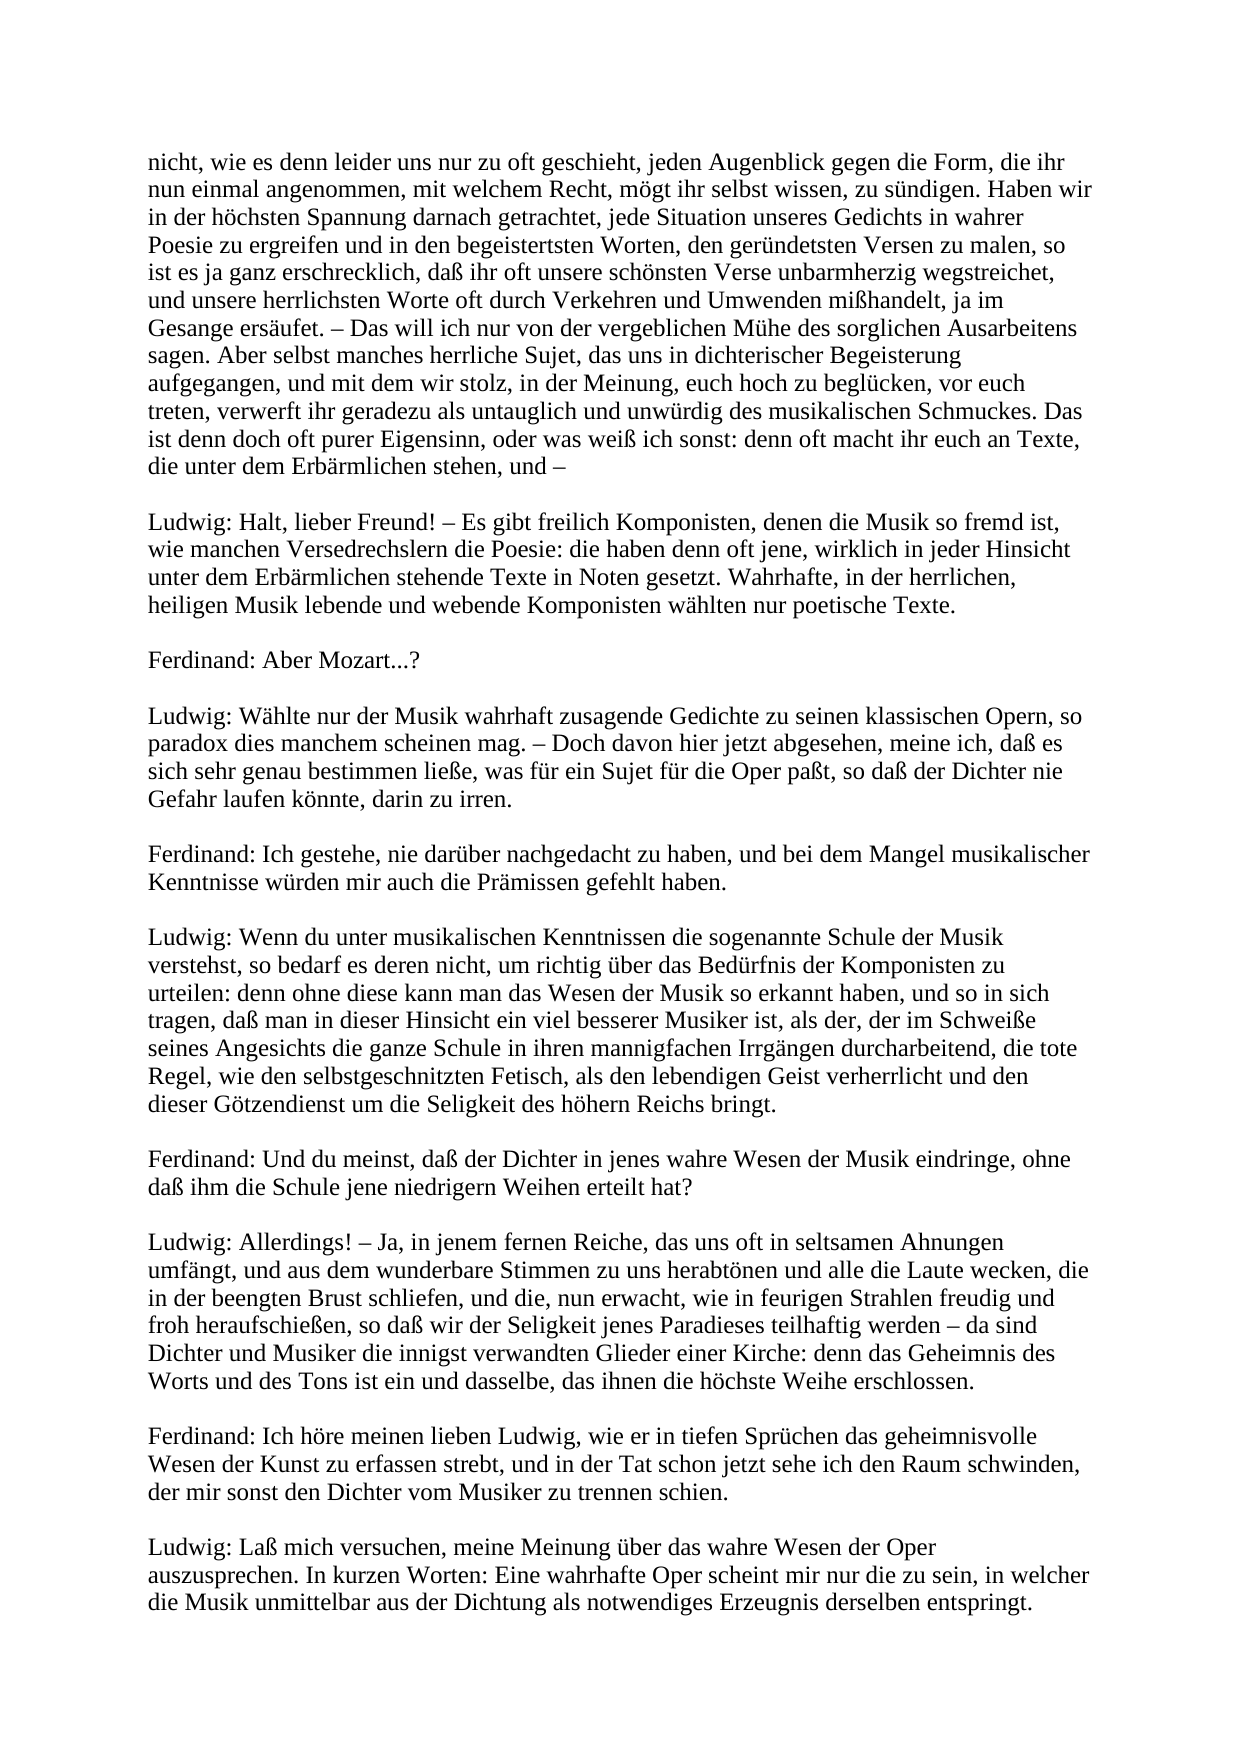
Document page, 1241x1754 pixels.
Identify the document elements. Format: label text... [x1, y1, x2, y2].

text Ferdinand: Aber Mozart...? [148, 646, 1092, 674]
text Ludwig: Allerdings! – Ja, in jenem fernen Reiche, das uns oft in seltsamen Ahnungen umfängt, und aus dem wunderbare Stimmen zu uns herabtönen und alle die Laute wecken, die in der beengten Brust schliefen, und die, nun erwacht, wie in feurigen Strahlen freudig und froh heraufschießen, so daß wir der Seligkeit jenes Paradieses teilhaftig werden – da sind Dichter und Musiker die innigst verwandten Glieder einer Kirche: denn das Geheimnis des Worts und des Tons ist ein und dasselbe, das ihnen die höchste Weihe erschlossen. [148, 1228, 1092, 1394]
text Ferdinand: Ich höre meinen lieben Ludwig, wie er in tiefen Sprüchen das geheimnisvolle Wesen der Kunst zu erfassen strebt, und in der Tat schon jetzt sehe ich den Raum schwinden, der mir sonst den Dichter vom Musiker zu trennen schien. [148, 1422, 1092, 1505]
text Ferdinand: Ich gestehe, nie darüber nachgedacht zu haben, und bei dem Mangel musikalischer Kenntnisse würden mir auch die Prämissen gefehlt haben. [148, 840, 1092, 896]
text Ludwig: Laß mich versuchen, meine Meinung über das wahre Wesen der Oper auszusprechen. In kurzen Worten: Eine wahrhafte Oper scheint mir nur die zu sein, in welcher die Musik unmittelbar aus der Dichtung als notwendiges Erzeugnis derselben entspringt. [148, 1533, 1092, 1616]
text nicht, wie es denn leider uns nur zu oft geschieht, jeden Augenblick gegen die Form, die ihr nun einmal angenommen, mit welchem Recht, mögt ihr selbst wissen, zu sündigen. Haben wir in der höchsten Spannung darnach getrachtet, jede Situation unseres Gedichts in wahrer Poesie zu ergreifen und in den begeistertsten Worten, den geründetsten Versen zu malen, so ist es ja ganz erschrecklich, daß ihr oft unsere schönsten Verse unbarmherzig wegstreichet, und unsere herrlichsten Worte oft durch Verkehren und Umwenden mißhandelt, ja im Gesange ersäufet. – Das will ich nur von der vergeblichen Mühe des sorglichen Ausarbeitens sagen. Aber selbst manches herrliche Sujet, das uns in dichterischer Begeisterung aufgegangen, und mit dem wir stolz, in der Meinung, euch hoch zu beglücken, vor euch treten, verwerft ihr geradezu als untauglich und unwürdig des musikalischen Schmuckes. Das ist denn doch oft purer Eigensinn, oder was weiß ich sonst: denn oft macht ihr euch an Texte, die unter dem Erbärmlichen stehen, und – [148, 148, 1092, 480]
text Ludwig: Halt, lieber Freund! – Es gibt freilich Komponisten, denen die Musik so fremd ist, wie manchen Versedrechslern die Poesie: die haben denn oft jene, wirklich in jeder Hinsicht unter dem Erbärmlichen stehende Texte in Noten gesetzt. Wahrhafte, in der herrlichen, heiligen Musik lebende und webende Komponisten wählten nur poetische Texte. [148, 508, 1092, 619]
text Ludwig: Wenn du unter musikalischen Kenntnissen die sogenannte Schule der Musik verstehst, so bedarf es deren nicht, um richtig über das Bedürfnis der Komponisten zu urteilen: denn ohne diese kann man das Wesen der Musik so erkannt haben, und so in sich tragen, daß man in dieser Hinsicht ein viel besserer Musiker ist, als der, der im Schweiße seines Angesichts die ganze Schule in ihren mannigfachen Irrgängen durcharbeitend, die tote Regel, wie den selbstgeschnitzten Fetisch, als den lebendigen Geist verherrlicht und den dieser Götzendienst um die Seligkeit des höhern Reichs bringt. [148, 923, 1092, 1117]
text Ludwig: Wählte nur der Musik wahrhaft zusagende Gedichte zu seinen klassischen Opern, so paradox dies manchem scheinen mag. – Doch davon hier jetzt abgesehen, meine ich, daß es sich sehr genau bestimmen ließe, was für ein Sujet für die Oper paßt, so daß der Dichter nie Gefahr laufen könnte, darin zu irren. [148, 702, 1092, 813]
text Ferdinand: Und du meinst, daß der Dichter in jenes wahre Wesen der Musik eindringe, ohne daß ihm die Schule jene niedrigern Weihen erteilt hat? [148, 1145, 1092, 1201]
